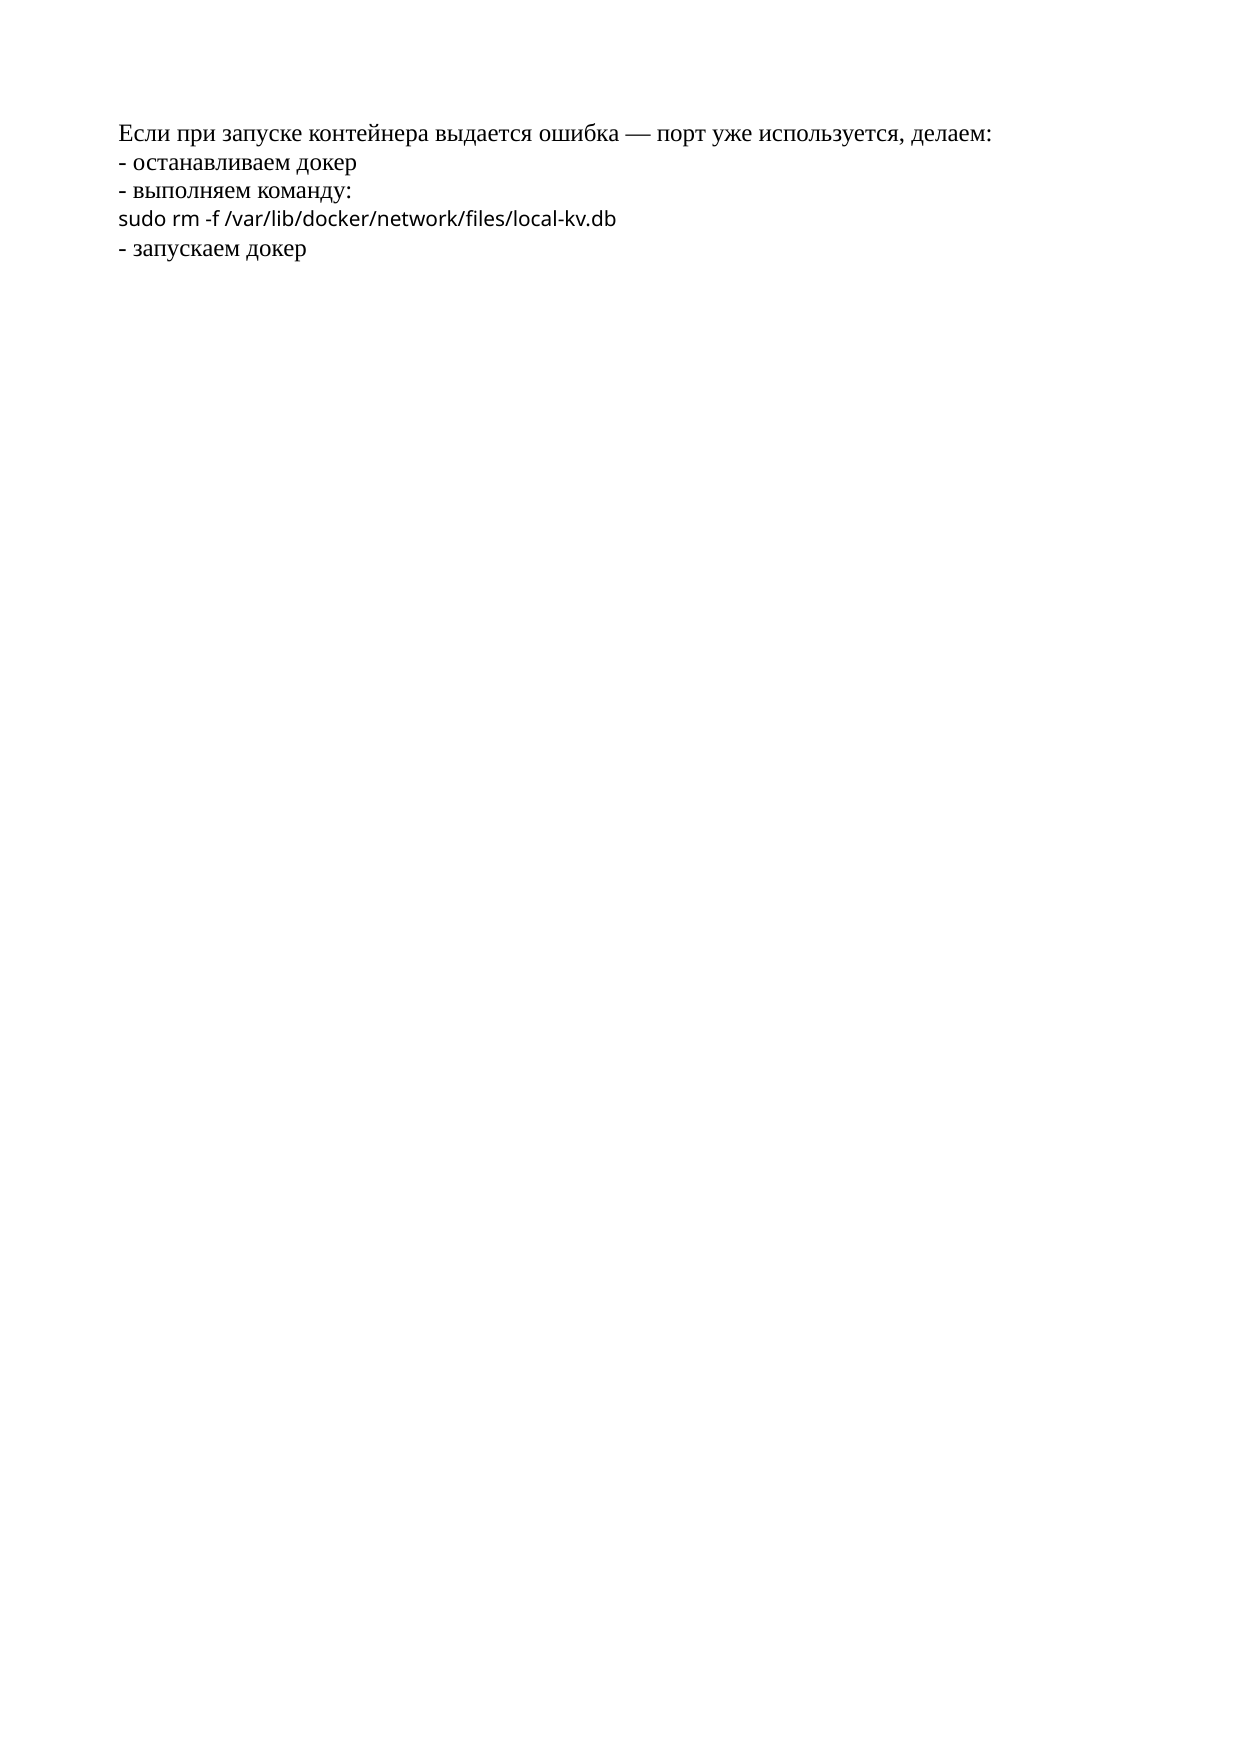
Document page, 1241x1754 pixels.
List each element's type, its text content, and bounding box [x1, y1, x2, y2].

text - выполняем команду: [118, 176, 1122, 204]
text - запускаем докер [118, 233, 1122, 262]
text - останавливаем докер [118, 147, 1122, 176]
text sudo rm -f /var/lib/docker/network/files/local-kv.db [118, 204, 1122, 233]
text Если при запуске контейнера выдается ошибка — порт уже используется, делаем: [118, 118, 1122, 147]
